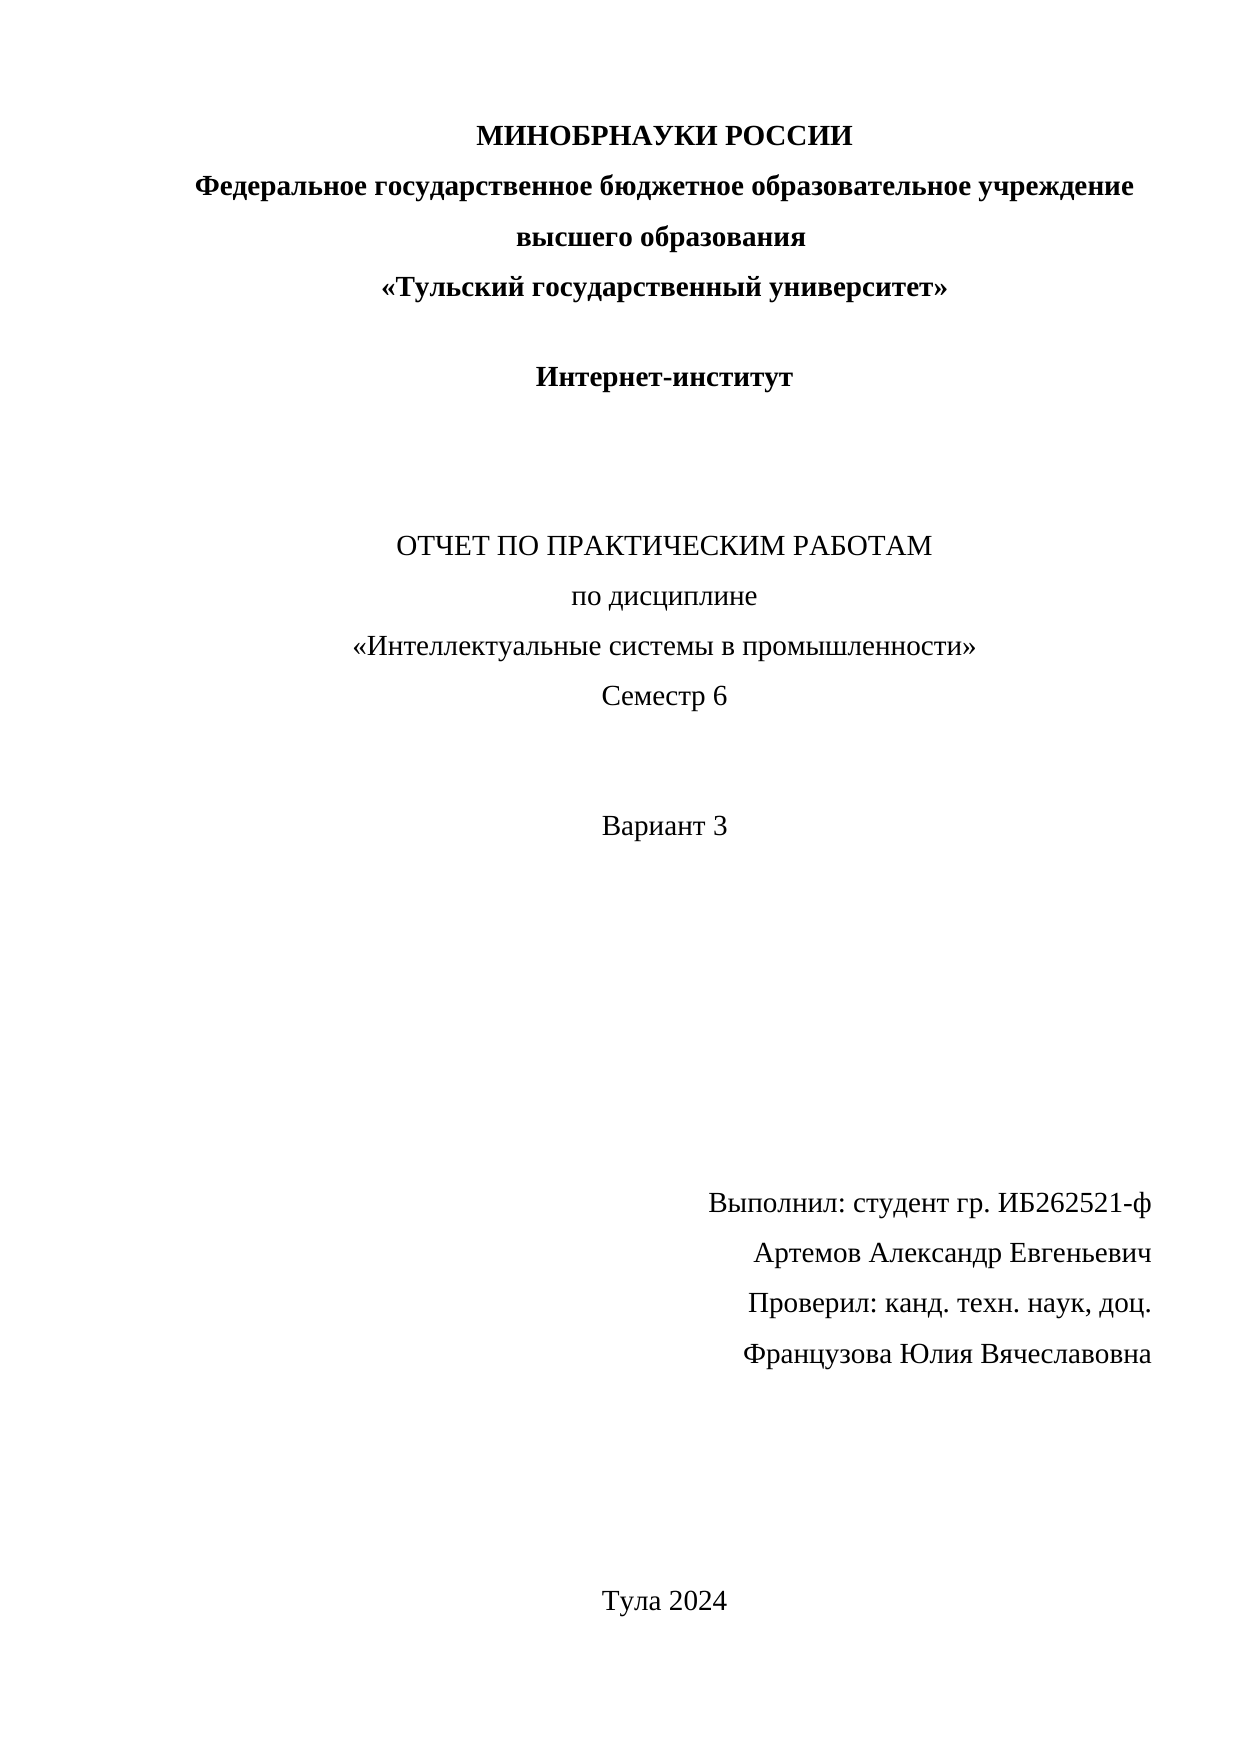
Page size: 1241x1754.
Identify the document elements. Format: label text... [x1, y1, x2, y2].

text Вариант 3 [177, 808, 1152, 841]
text Артемов Александр Евгеньевич [177, 1235, 1152, 1269]
text ОТЧЕТ ПО ПРАКТИЧЕСКИМ РАБОТАМ [177, 528, 1152, 561]
text Тула 2024 [177, 1583, 1152, 1617]
text Проверил: канд. техн. наук, доц. [177, 1285, 1152, 1319]
text по дисциплине [177, 578, 1152, 611]
text Французова Юлия Вячеславовна [177, 1336, 1152, 1369]
text Семестр 6 [177, 678, 1152, 712]
text МИНОБРНАУКИ РОССИИ [177, 118, 1152, 152]
text Интернет-институт [177, 359, 1152, 392]
text Федеральное государственное бюджетное образовательное учреждение высшего образования «Тульский государственный университет» [177, 168, 1152, 303]
text «Интеллектуальные системы в промышленности» [177, 628, 1152, 662]
text Выполнил: студент гр. ИБ262521-ф [177, 1185, 1152, 1218]
